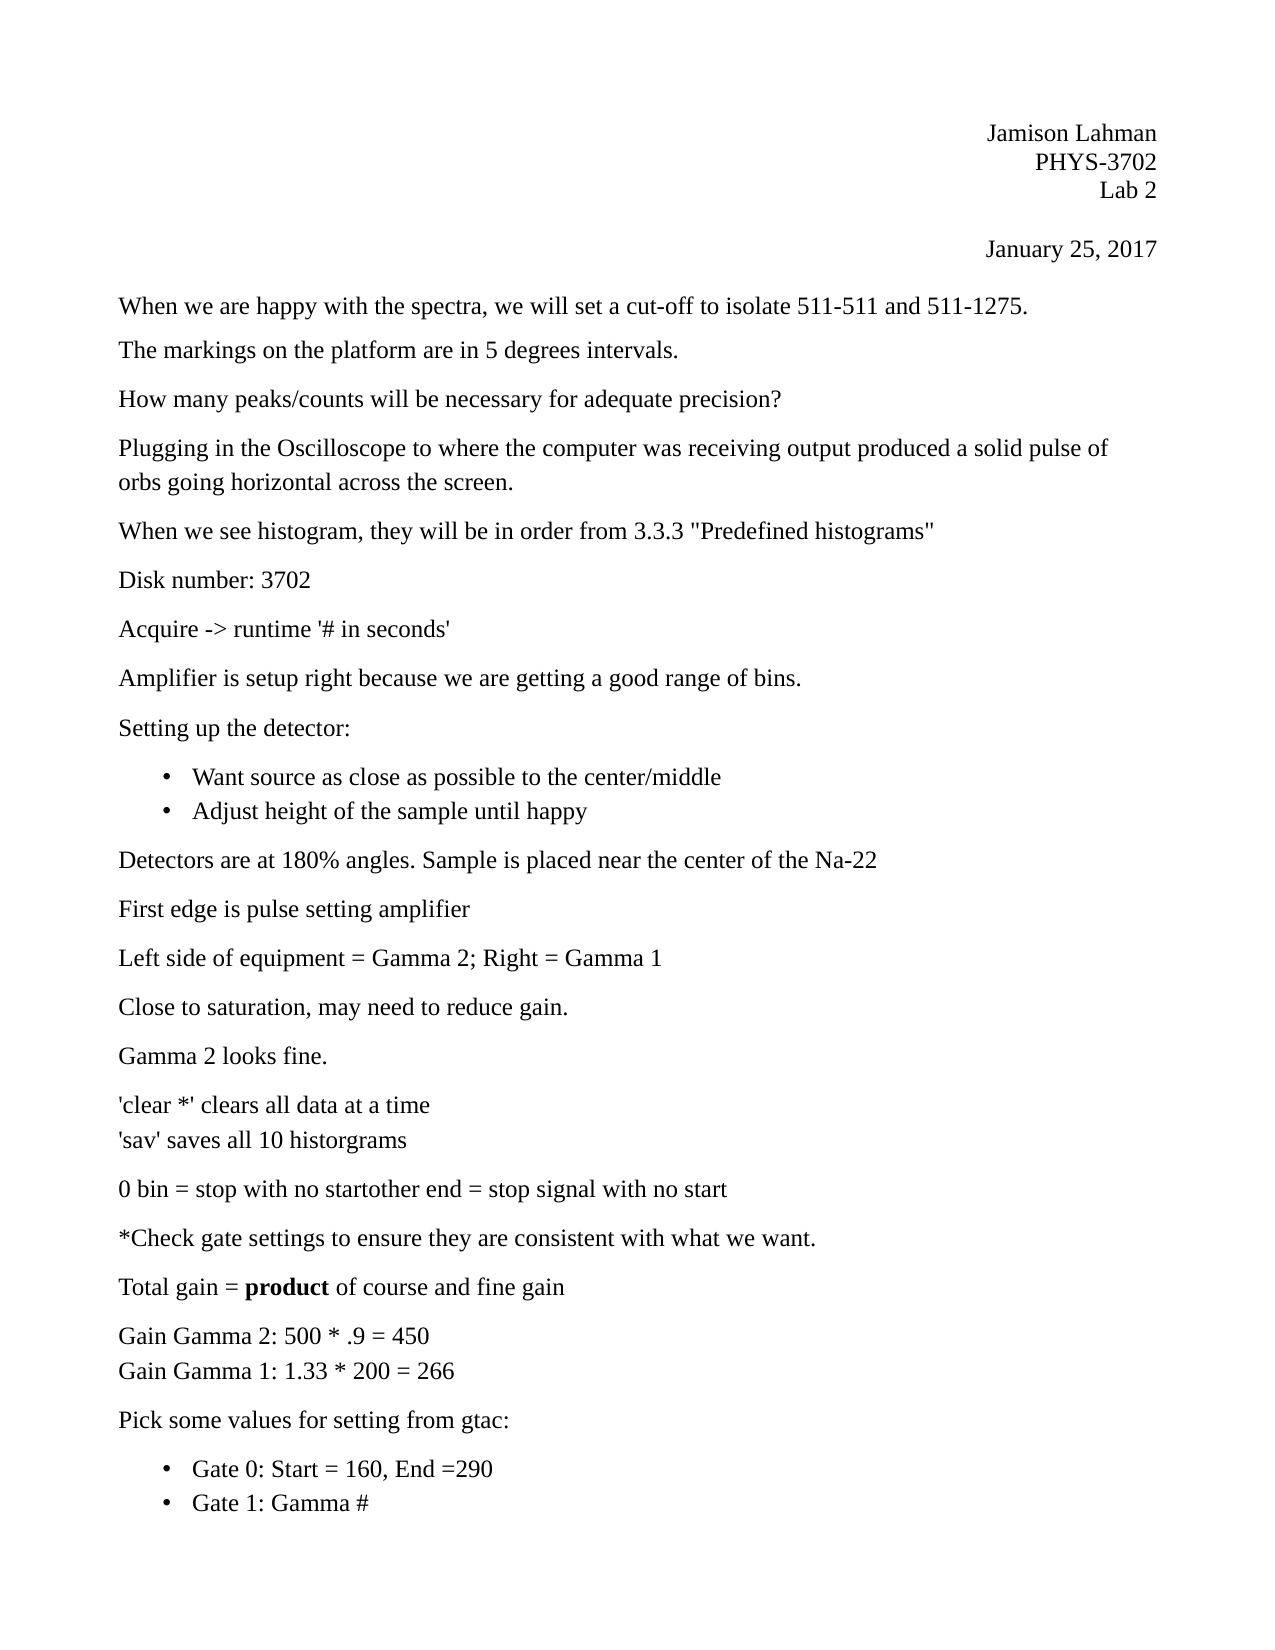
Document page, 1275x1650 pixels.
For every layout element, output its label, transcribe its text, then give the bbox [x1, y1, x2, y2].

list Adjust height of the sample until happy [162, 796, 1157, 825]
text *Check gate settings to ensure they are consistent with what we want. [118, 1223, 1157, 1252]
list Want source as close as possible to the center/middle [162, 762, 1157, 790]
text Plugging in the Oscilloscope to where the computer was receiving output produced a solid pulse of orbs going horizontal across the screen. [118, 433, 1157, 496]
text The markings on the platform are in 5 degrees intervals. [118, 335, 1157, 363]
text First edge is pulse setting amplifier [118, 894, 1157, 923]
text 'clear *' clears all data at a time 'sav' saves all 10 historgrams [118, 1091, 1157, 1154]
text Detectors are at 180% angles. Sample is placed near the center of the Na-22 [118, 845, 1157, 874]
text When we are happy with the spectra, we will set a cut-off to isolate 511-511 and 511-1275. [118, 291, 1157, 320]
text Amplifier is setup right because we are getting a good range of bins. [118, 663, 1157, 692]
text 0 bin = stop with no startother end = stop signal with no start [118, 1174, 1157, 1203]
list Gate 0: Start = 160, End =290 [162, 1454, 1157, 1483]
text Setting up the detector: [118, 713, 1157, 741]
text Pick some values for setting from gtac: [118, 1405, 1157, 1433]
text January 25, 2017 [118, 234, 1157, 263]
text Disk number: 3702 [118, 565, 1157, 594]
text How many peaks/counts will be necessary for adequate precision? [118, 384, 1157, 412]
text Total gain = product of course and fine gain [118, 1272, 1157, 1301]
list Gate 1: Gamma # [162, 1488, 1157, 1517]
text Close to saturation, may need to reduce gain. [118, 992, 1157, 1021]
text Gain Gamma 2: 500 * .9 = 450 Gain Gamma 1: 1.33 * 200 = 266 [118, 1321, 1157, 1384]
text Acquire -> runtime '# in seconds' [118, 614, 1157, 643]
text When we see histogram, they will be in order from 3.3.3 "Predefined histograms" [118, 516, 1157, 545]
text Left side of equipment = Gamma 2; Right = Gamma 1 [118, 943, 1157, 972]
text Gamma 2 looks fine. [118, 1041, 1157, 1070]
